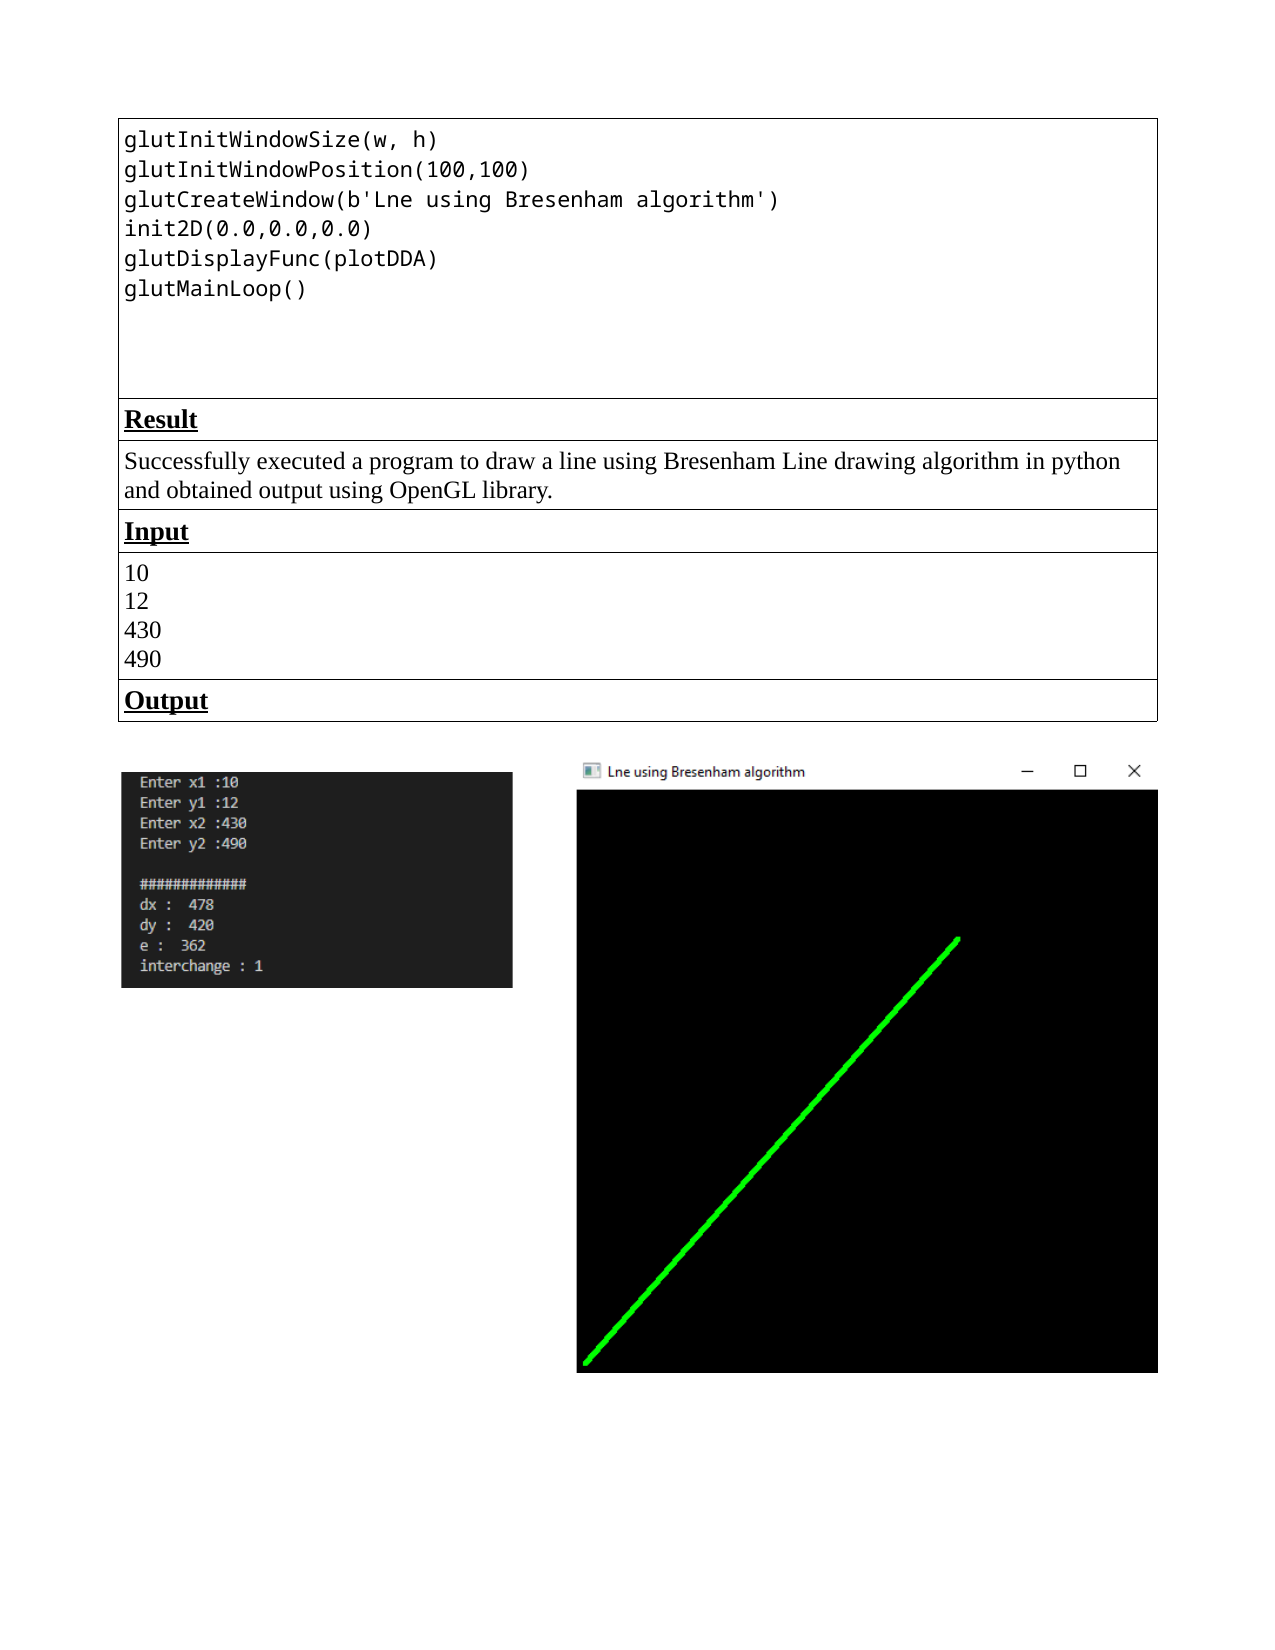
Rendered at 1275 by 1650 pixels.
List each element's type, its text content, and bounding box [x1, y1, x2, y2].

table_cell Result [119, 399, 1157, 440]
table_cell 10 12 430 490 [119, 553, 1157, 678]
table_cell Successfully executed a program to draw a line using Bresenham Line drawing algorithm in python and obtained output using OpenGL library. [119, 441, 1157, 509]
table_cell Input [119, 510, 1157, 552]
table_cell Output [119, 680, 1157, 721]
picture [576, 758, 1158, 1373]
table_cell glutInitWindowSize(w, h) glutInitWindowPosition(100,100) glutCreateWindow(b'Lne using Bresenham algorithm') init2D(0.0,0.0,0.0) glutDisplayFunc(plotDDA) glutMainLoop() [119, 119, 1157, 397]
picture [121, 772, 513, 988]
